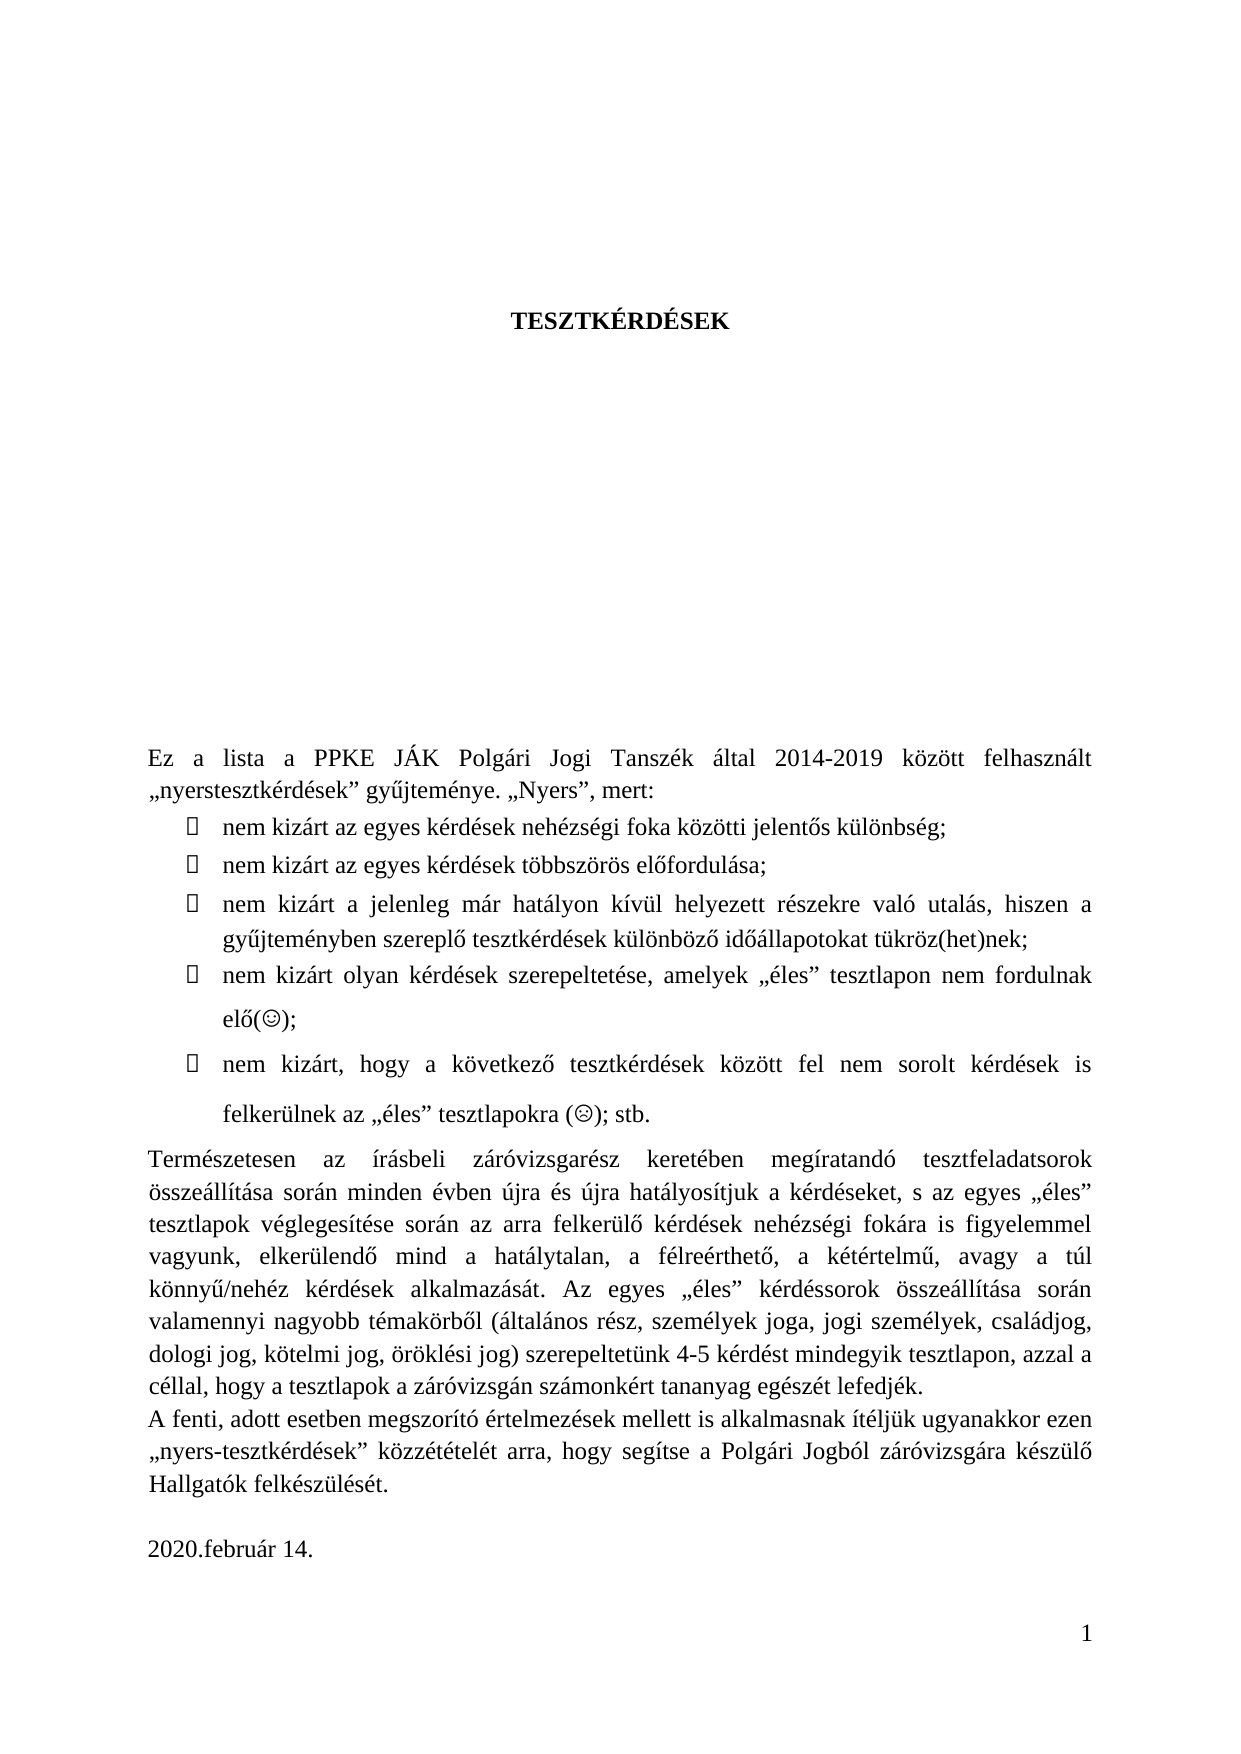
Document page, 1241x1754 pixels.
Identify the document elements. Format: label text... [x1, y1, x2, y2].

list nem kizárt olyan kérdések szerepeltetése, amelyek „éles” tesztlapon nem fordulnak elő(☺); [185, 957, 1093, 1042]
text Ez a lista a PPKE JÁK Polgári Jogi Tanszék által 2014-2019 között felhasznált „nyerstesztkérdések” gyűjteménye. „Nyers”, mert: [147, 743, 1093, 804]
subtitle TESZTKÉRDÉSEK [147, 306, 1093, 335]
text 2020.február 14. [147, 1534, 1093, 1563]
list nem kizárt, hogy a következő tesztkérdések között fel nem sorolt kérdések is felkerülnek az „éles” tesztlapokra (☹); stb. [185, 1045, 1093, 1137]
text A fenti, adott esetben megszorító értelmezések mellett is alkalmasnak ítéljük ugyanakkor ezen „nyers-tesztkérdések” közzétételét arra, hogy segítse a Polgári Jogból záróvizsgára készülő Hallgatók felkészülését. [147, 1404, 1093, 1497]
list nem kizárt az egyes kérdések többszörös előfordulása; [185, 847, 1093, 881]
list nem kizárt az egyes kérdések nehézségi foka közötti jelentős különbség; [185, 808, 1093, 842]
text Természetesen az írásbeli záróvizsgarész keretében megíratandó tesztfeladatsorok összeállítása során minden évben újra és újra hatályosítjuk a kérdéseket, s az egyes „éles” tesztlapok véglegesítése során az arra felkerülő kérdések nehézségi fokára is figyelemmel vagyunk, elkerülendő mind a hatálytalan, a félreérthető, a kétértelmű, avagy a túl könnyű/nehéz kérdések alkalmazását. Az egyes „éles” kérdéssorok összeállítása során valamennyi nagyobb témakörből (általános rész, személyek joga, jogi személyek, családjog, dologi jog, kötelmi jog, öröklési jog) szerepeltetünk 4-5 kérdést mindegyik tesztlapon, azzal a céllal, hogy a tesztlapok a záróvizsgán számonkért tananyag egészét lefedjék. [147, 1144, 1093, 1400]
list nem kizárt a jelenleg már hatályon kívül helyezett részekre való utalás, hiszen a gyűjteményben szereplő tesztkérdések különböző időállapotokat tükröz(het)nek; [185, 886, 1093, 953]
